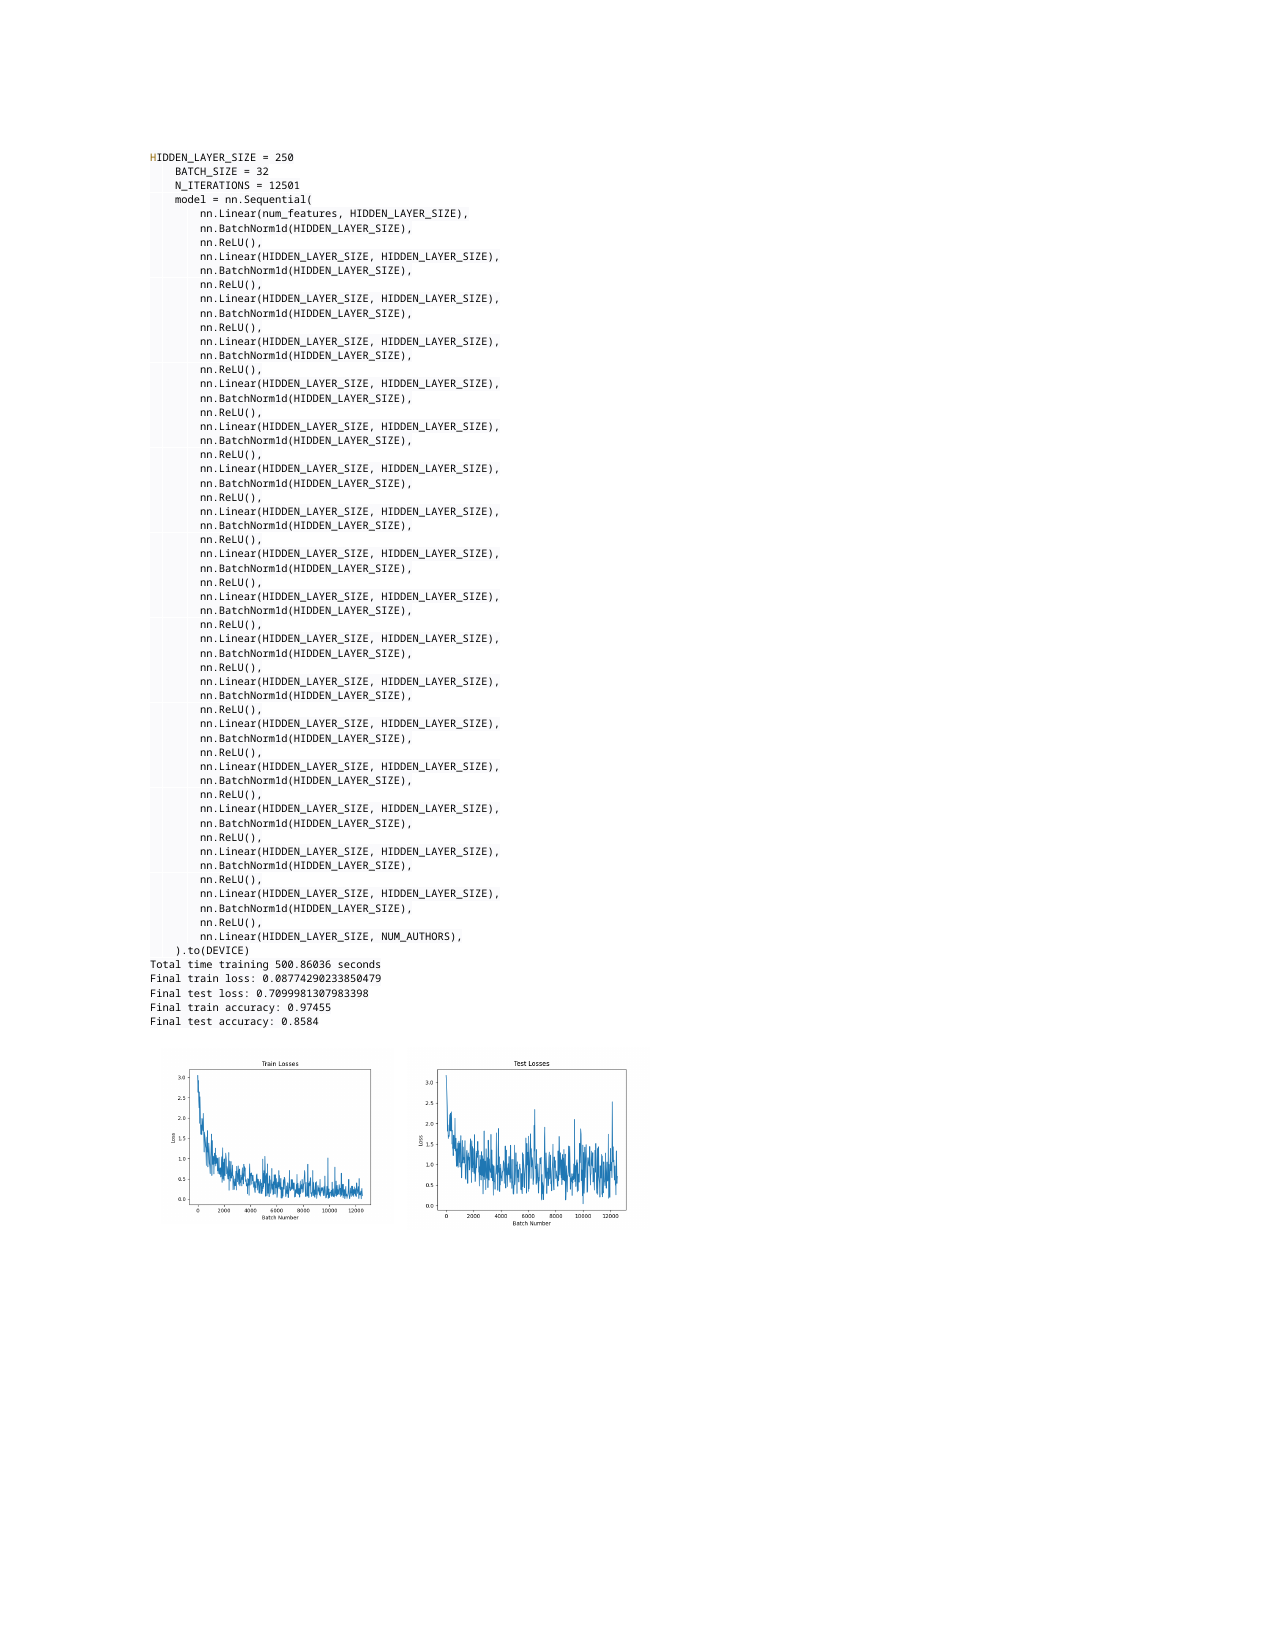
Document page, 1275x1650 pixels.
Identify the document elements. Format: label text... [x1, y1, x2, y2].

text nn.ReLU(), [150, 490, 1125, 504]
text nn.Linear(HIDDEN_LAYER_SIZE, HIDDEN_LAYER_SIZE), [150, 887, 1125, 901]
text nn.Linear(HIDDEN_LAYER_SIZE, HIDDEN_LAYER_SIZE), [150, 589, 1125, 603]
text Final train loss: 0.08774290233850479 [150, 972, 1125, 986]
text nn.ReLU(), [150, 532, 1125, 547]
text nn.ReLU(), [150, 617, 1125, 632]
text nn.BatchNorm1d(HIDDEN_LAYER_SIZE), [150, 433, 1125, 447]
text nn.Linear(HIDDEN_LAYER_SIZE, HIDDEN_LAYER_SIZE), [150, 674, 1125, 688]
text nn.BatchNorm1d(HIDDEN_LAYER_SIZE), [150, 306, 1125, 320]
text nn.BatchNorm1d(HIDDEN_LAYER_SIZE), [150, 731, 1125, 745]
text nn.Linear(HIDDEN_LAYER_SIZE, HIDDEN_LAYER_SIZE), [150, 547, 1125, 561]
text nn.Linear(HIDDEN_LAYER_SIZE, HIDDEN_LAYER_SIZE), [150, 717, 1125, 731]
text nn.BatchNorm1d(HIDDEN_LAYER_SIZE), [150, 518, 1125, 532]
text nn.BatchNorm1d(HIDDEN_LAYER_SIZE), [150, 646, 1125, 660]
text Final test loss: 0.7099981307983398 [150, 986, 1125, 1000]
text nn.ReLU(), [150, 405, 1125, 419]
text model = nn.Sequential( [150, 192, 1125, 207]
text nn.Linear(HIDDEN_LAYER_SIZE, HIDDEN_LAYER_SIZE), [150, 759, 1125, 773]
text nn.BatchNorm1d(HIDDEN_LAYER_SIZE), [150, 773, 1125, 787]
text nn.ReLU(), [150, 915, 1125, 929]
text nn.BatchNorm1d(HIDDEN_LAYER_SIZE), [150, 901, 1125, 915]
text nn.ReLU(), [150, 362, 1125, 377]
text HIDDEN_LAYER_SIZE = 250 [150, 150, 1125, 164]
text nn.ReLU(), [150, 830, 1125, 844]
text nn.ReLU(), [150, 745, 1125, 759]
text nn.BatchNorm1d(HIDDEN_LAYER_SIZE), [150, 816, 1125, 830]
text nn.Linear(HIDDEN_LAYER_SIZE, NUM_AUTHORS), [150, 929, 1125, 943]
picture [160, 1048, 394, 1224]
text nn.ReLU(), [150, 787, 1125, 802]
text nn.BatchNorm1d(HIDDEN_LAYER_SIZE), [150, 391, 1125, 405]
text nn.Linear(HIDDEN_LAYER_SIZE, HIDDEN_LAYER_SIZE), [150, 334, 1125, 348]
text nn.Linear(HIDDEN_LAYER_SIZE, HIDDEN_LAYER_SIZE), [150, 419, 1125, 433]
text nn.ReLU(), [150, 872, 1125, 887]
text nn.ReLU(), [150, 320, 1125, 334]
text nn.BatchNorm1d(HIDDEN_LAYER_SIZE), [150, 221, 1125, 235]
text nn.ReLU(), [150, 447, 1125, 462]
text N_ITERATIONS = 12501 [150, 178, 1125, 192]
text nn.ReLU(), [150, 277, 1125, 292]
text nn.Linear(HIDDEN_LAYER_SIZE, HIDDEN_LAYER_SIZE), [150, 844, 1125, 858]
text nn.Linear(num_features, HIDDEN_LAYER_SIZE), [150, 207, 1125, 221]
text nn.BatchNorm1d(HIDDEN_LAYER_SIZE), [150, 603, 1125, 617]
text nn.BatchNorm1d(HIDDEN_LAYER_SIZE), [150, 476, 1125, 490]
picture [407, 1047, 650, 1230]
text nn.BatchNorm1d(HIDDEN_LAYER_SIZE), [150, 688, 1125, 702]
text Final test accuracy: 0.8584 [150, 1014, 1125, 1028]
text nn.Linear(HIDDEN_LAYER_SIZE, HIDDEN_LAYER_SIZE), [150, 802, 1125, 816]
text nn.Linear(HIDDEN_LAYER_SIZE, HIDDEN_LAYER_SIZE), [150, 377, 1125, 391]
text nn.Linear(HIDDEN_LAYER_SIZE, HIDDEN_LAYER_SIZE), [150, 292, 1125, 306]
text nn.Linear(HIDDEN_LAYER_SIZE, HIDDEN_LAYER_SIZE), [150, 462, 1125, 476]
text nn.ReLU(), [150, 702, 1125, 717]
text nn.Linear(HIDDEN_LAYER_SIZE, HIDDEN_LAYER_SIZE), [150, 504, 1125, 518]
text ).to(DEVICE) [150, 943, 1125, 957]
text BATCH_SIZE = 32 [150, 164, 1125, 178]
text nn.ReLU(), [150, 235, 1125, 249]
text Final train accuracy: 0.97455 [150, 1000, 1125, 1014]
text Total time training 500.86036 seconds [150, 957, 1125, 972]
text nn.ReLU(), [150, 575, 1125, 589]
text nn.BatchNorm1d(HIDDEN_LAYER_SIZE), [150, 348, 1125, 362]
text nn.Linear(HIDDEN_LAYER_SIZE, HIDDEN_LAYER_SIZE), [150, 249, 1125, 263]
text nn.Linear(HIDDEN_LAYER_SIZE, HIDDEN_LAYER_SIZE), [150, 632, 1125, 646]
text nn.BatchNorm1d(HIDDEN_LAYER_SIZE), [150, 858, 1125, 872]
text nn.ReLU(), [150, 660, 1125, 674]
text nn.BatchNorm1d(HIDDEN_LAYER_SIZE), [150, 263, 1125, 277]
text nn.BatchNorm1d(HIDDEN_LAYER_SIZE), [150, 561, 1125, 575]
